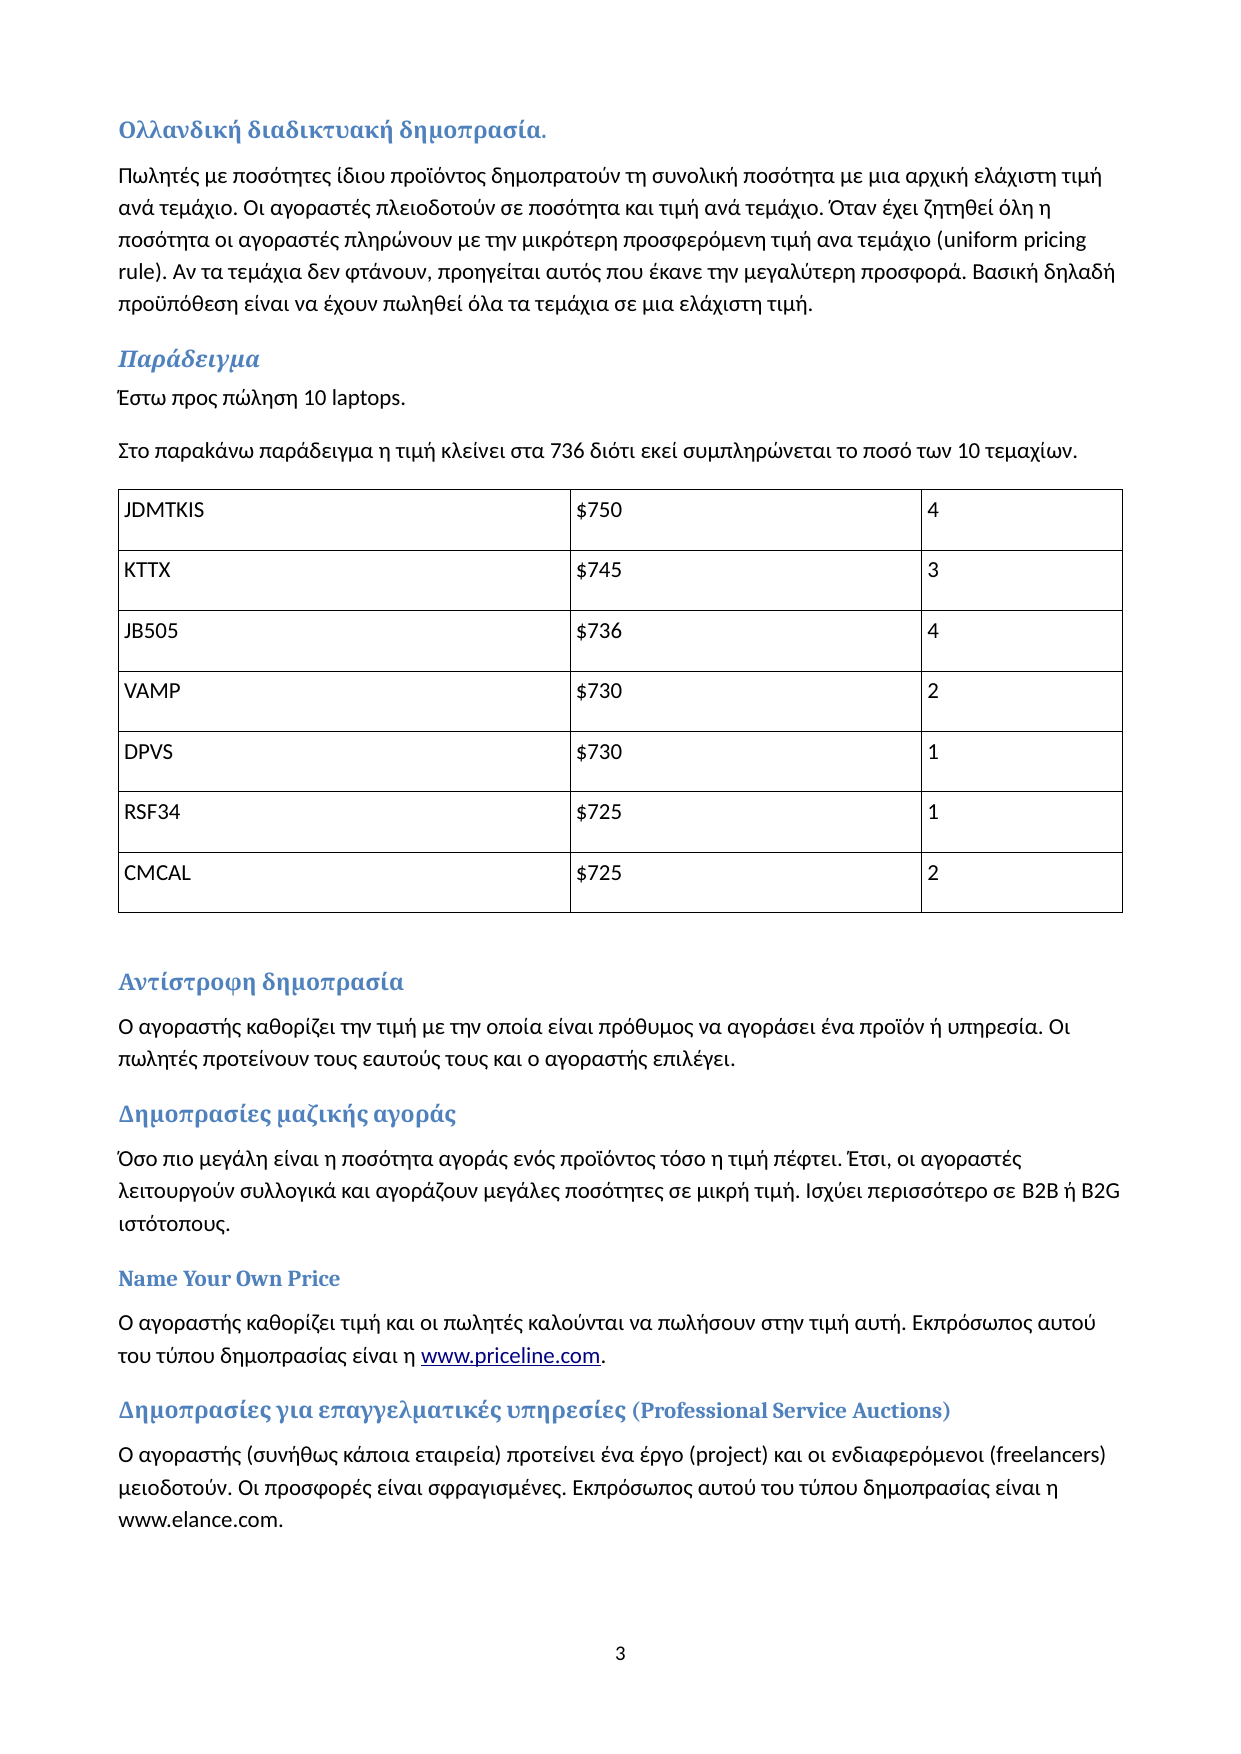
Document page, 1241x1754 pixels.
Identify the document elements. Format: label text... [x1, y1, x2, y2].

table_cell 2 [922, 853, 1122, 912]
table_header JDMTKIS [119, 490, 570, 550]
text Ο αγοραστής καθορίζει την τιμή με την οποία είναι πρόθυμος να αγοράσει ένα προϊόν ή υπηρεσία. Οι πωλητές προτείνουν τους εαυτούς τους και ο αγοραστής επιλέγει. [118, 1012, 1122, 1072]
text Έστω προς πώληση 10 laptops. [118, 383, 1122, 411]
text Ο αγοραστής καθορίζει τιμή και οι πωλητές καλούνται να πωλήσουν στην τιμή αυτή. Εκπρόσωπος αυτού του τύπου δημοπρασίας είναι η www.priceline.com. [118, 1308, 1122, 1369]
text Ο αγοραστής (συνήθως κάποια εταιρεία) προτείνει ένα έργο (project) και οι ενδιαφερόμενοι (freelancers) μειοδοτούν. Οι προσφορές είναι σφραγισμένες. Εκπρόσωπος αυτού του τύπου δημοπρασίας είναι η www.elance.com. [118, 1441, 1122, 1533]
table_cell $730 [571, 732, 921, 791]
table_header 4 [922, 490, 1122, 550]
table_cell 1 [922, 732, 1122, 791]
table_cell $745 [571, 551, 921, 610]
subtitle Name Your Own Price [118, 1266, 1122, 1292]
subtitle Παράδειγμα [118, 347, 1122, 373]
table_cell $730 [571, 672, 921, 731]
table_cell KTTX [119, 551, 570, 610]
table_cell 2 [922, 672, 1122, 731]
text Όσο πιο μεγάλη είναι η ποσότητα αγοράς ενός προϊόντος τόσο η τιμή πέφτει. Έτσι, οι αγοραστές λειτουργούν συλλογικά και αγοράζουν μεγάλες ποσότητες σε μικρή τιμή. Ισχύει περισσότερο σε B2B ή B2G ιστότοπους. [118, 1144, 1122, 1237]
table_cell $736 [571, 611, 921, 671]
table_cell JB505 [119, 611, 570, 671]
table_cell 4 [922, 611, 1122, 671]
subtitle Αντίστροφη δημοπρασία [118, 969, 1122, 996]
subtitle Ολλανδική διαδικτυακή δημοπρασία. [118, 118, 1122, 144]
table_cell 1 [922, 792, 1122, 852]
table_cell $725 [571, 853, 921, 912]
table_cell DPVS [119, 732, 570, 791]
table_cell CMCAL [119, 853, 570, 912]
table_cell VAMP [119, 672, 570, 731]
table_cell RSF34 [119, 792, 570, 852]
text Πωλητές με ποσότητες ίδιου προϊόντος δημοπρατούν τη συνολική ποσότητα με μια αρχική ελάχιστη τιμή ανά τεμάχιο. Οι αγοραστές πλειοδοτούν σε ποσότητα και τιμή ανά τεμάχιο. Όταν έχει ζητηθεί όλη η ποσότητα οι αγοραστές πληρώνουν με την μικρότερη προσφερόμενη τιμή ανα τεμάχιο (uniform pricing rule). Αν τα τεμάχια δεν φτάνουν, προηγείται αυτός που έκανε την μεγαλύτερη προσφορά. Βασική δηλαδή προϋπόθεση είναι να έχουν πωληθεί όλα τα τεμάχια σε μια ελάχιστη τιμή. [118, 161, 1122, 318]
table_cell 3 [922, 551, 1122, 610]
text Στο παραkάνω παράδειγμα η τιμή κλείνει στα 736 διότι εκεί συμπληρώνεται το ποσό των 10 τεμαχίων. [118, 436, 1122, 464]
subtitle Δημοπρασίες μαζικής αγοράς [118, 1102, 1122, 1128]
table_header $750 [571, 490, 921, 550]
table_cell $725 [571, 792, 921, 852]
subtitle Δημοπρασίες για επαγγελματικές υπηρεσίες (Professional Service Auctions) [118, 1398, 1122, 1424]
